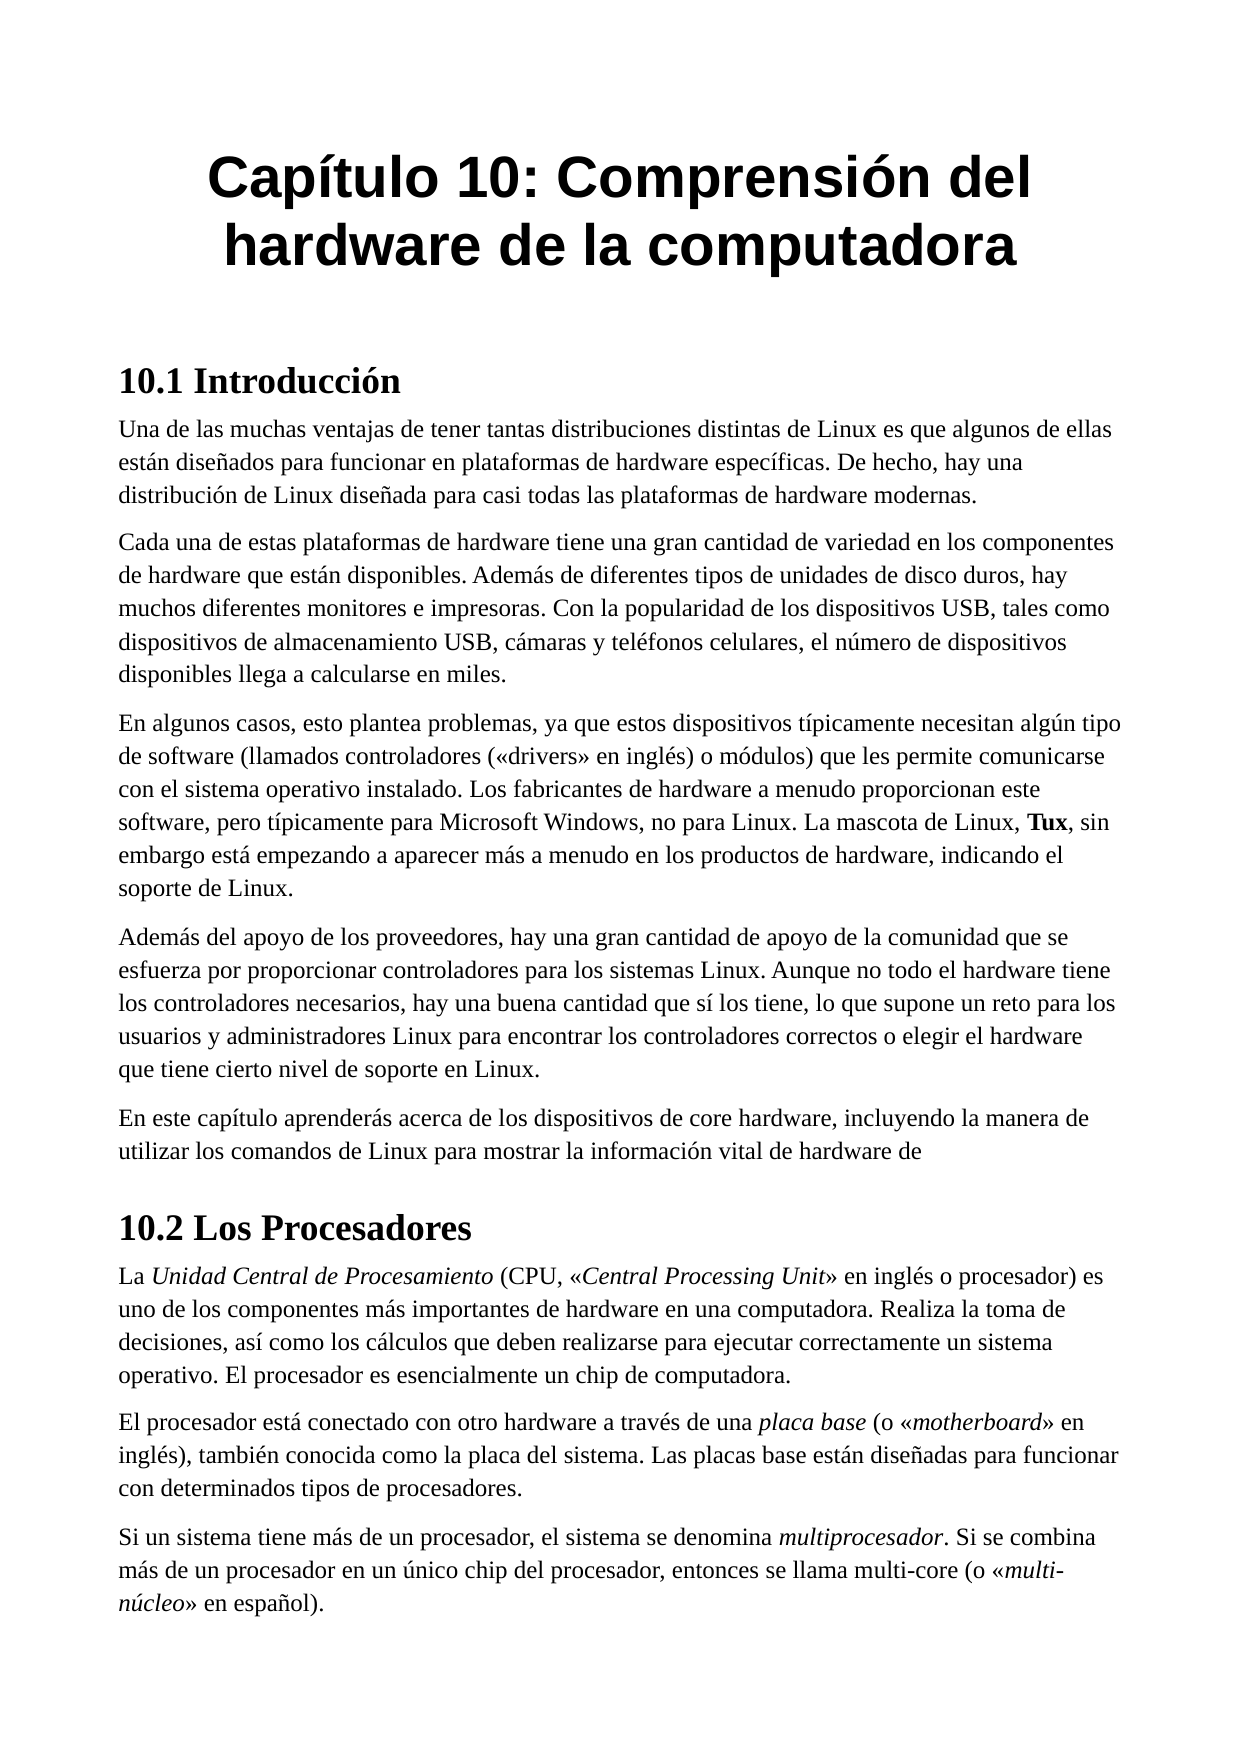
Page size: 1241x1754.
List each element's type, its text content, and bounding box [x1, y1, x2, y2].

text Cada una de estas plataformas de hardware tiene una gran cantidad de variedad en los componentes de hardware que están disponibles. Además de diferentes tipos de unidades de disco duros, hay muchos diferentes monitores e impresoras. Con la popularidad de los dispositivos USB, tales como dispositivos de almacenamiento USB, cámaras y teléfonos celulares, el número de dispositivos disponibles llega a calcularse en miles. [118, 527, 1122, 688]
subtitle 10.2 Los Procesadores [118, 1205, 1122, 1248]
text La Unidad Central de Procesamiento (CPU, «Central Processing Unit» en inglés o procesador) es uno de los componentes más importantes de hardware en una computadora. Realiza la toma de decisiones, así como los cálculos que deben realizarse para ejecutar correctamente un sistema operativo. El procesador es esencialmente un chip de computadora. [118, 1261, 1122, 1389]
text Una de las muchas ventajas de tener tantas distribuciones distintas de Linux es que algunos de ellas están diseñados para funcionar en plataformas de hardware específicas. De hecho, hay una distribución de Linux diseñada para casi todas las plataformas de hardware modernas. [118, 414, 1122, 509]
text Si un sistema tiene más de un procesador, el sistema se denomina multiprocesador. Si se combina más de un procesador en un único chip del procesador, entonces se llama multi-core (o «multi-núcleo» en español). [118, 1522, 1122, 1617]
text El procesador está conectado con otro hardware a través de una placa base (o «motherboard» en inglés), también conocida como la placa del sistema. Las placas base están diseñadas para funcionar con determinados tipos de procesadores. [118, 1407, 1122, 1502]
title Capítulo 10: Comprensión del hardware de la computadora [118, 143, 1122, 277]
subtitle 10.1 Introducción [118, 358, 1122, 401]
text En algunos casos, esto plantea problemas, ya que estos dispositivos típicamente necesitan algún tipo de software (llamados controladores («drivers» en inglés) o módulos) que les permite comunicarse con el sistema operativo instalado. Los fabricantes de hardware a menudo proporcionan este software, pero típicamente para Microsoft Windows, no para Linux. La mascota de Linux, Tux, sin embargo está empezando a aparecer más a menudo en los productos de hardware, indicando el soporte de Linux. [118, 708, 1122, 902]
text En este capítulo aprenderás acerca de los dispositivos de core hardware, incluyendo la manera de utilizar los comandos de Linux para mostrar la información vital de hardware de [118, 1103, 1122, 1164]
text Además del apoyo de los proveedores, hay una gran cantidad de apoyo de la comunidad que se esfuerza por proporcionar controladores para los sistemas Linux. Aunque no todo el hardware tiene los controladores necesarios, hay una buena cantidad que sí los tiene, lo que supone un reto para los usuarios y administradores Linux para encontrar los controladores correctos o elegir el hardware que tiene cierto nivel de soporte en Linux. [118, 922, 1122, 1083]
